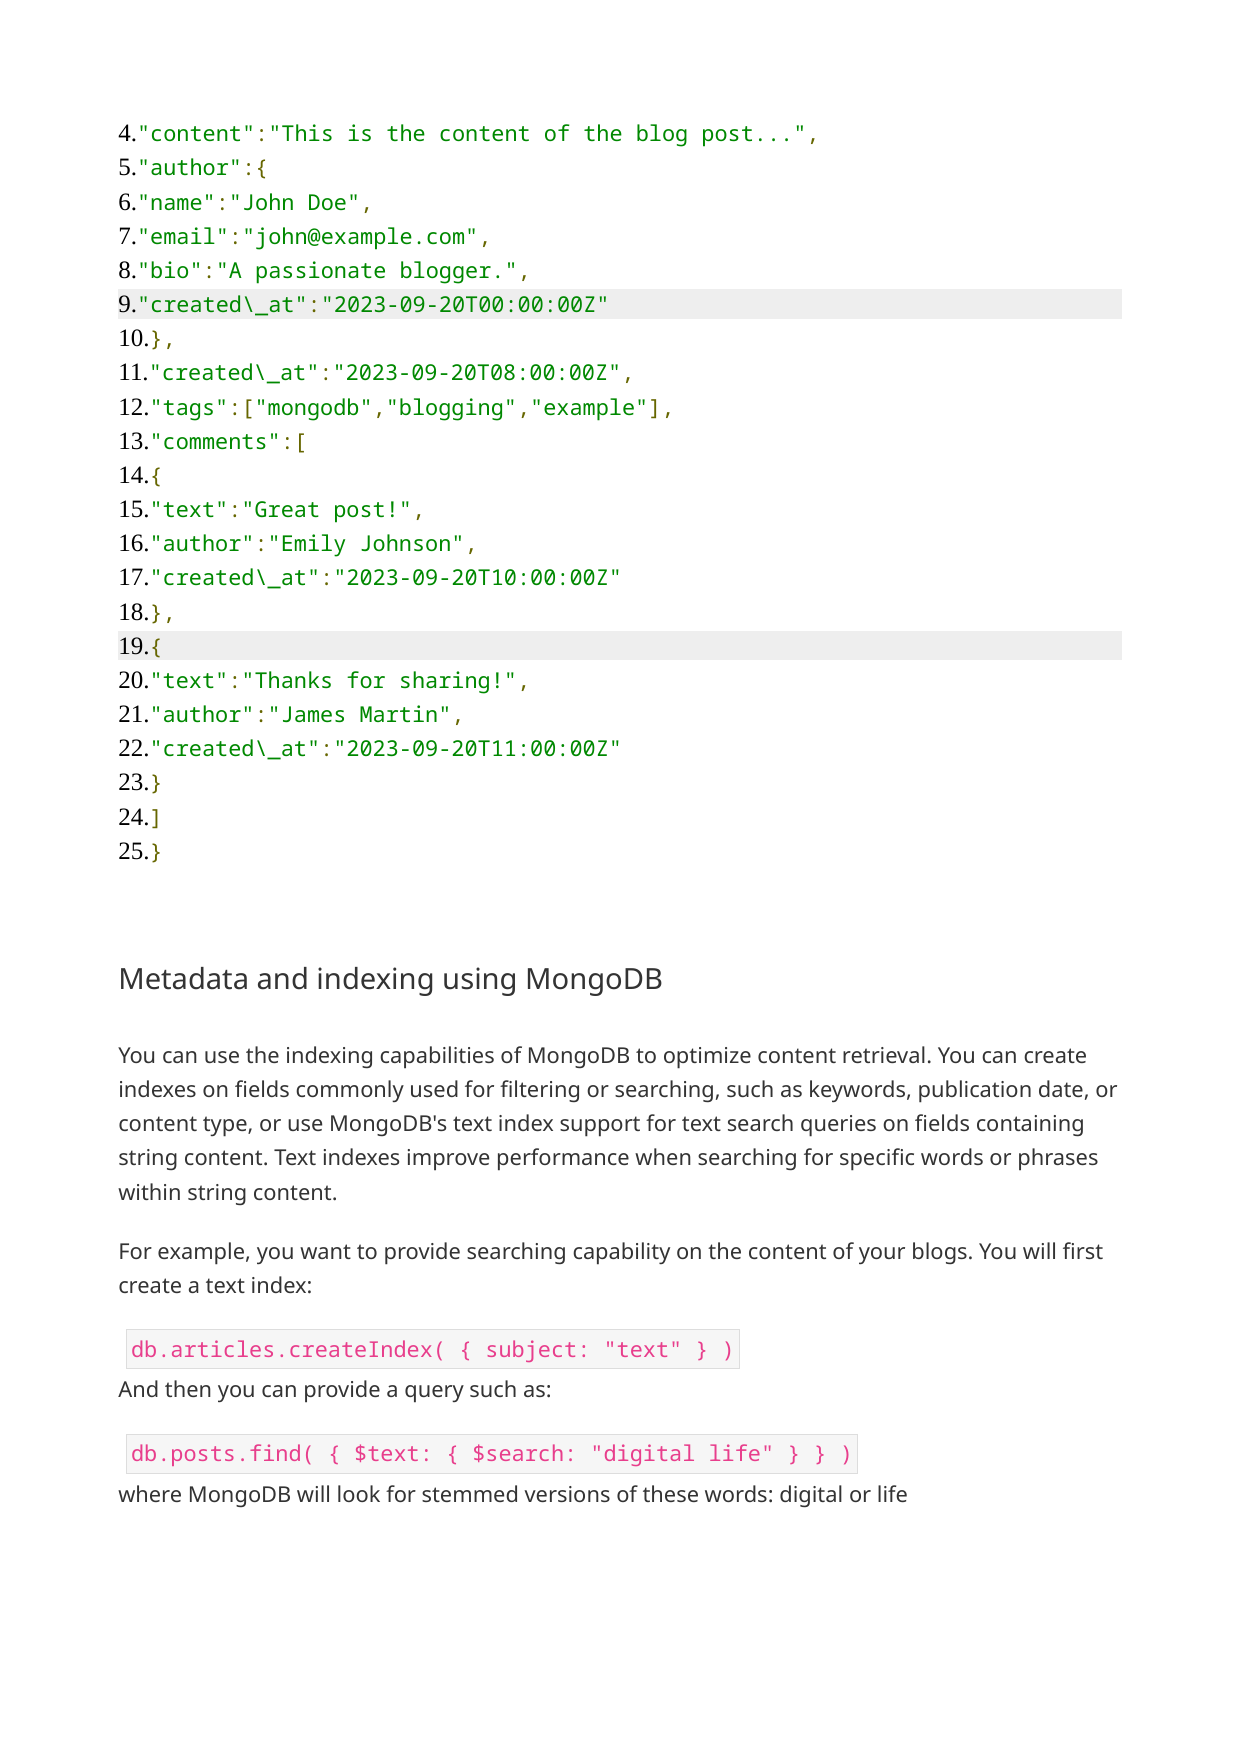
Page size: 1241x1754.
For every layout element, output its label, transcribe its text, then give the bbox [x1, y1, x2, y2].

text And then you can provide a query such as: [118, 1374, 1122, 1404]
list "created\_at":"2023-09-20T11:00:00Z" [118, 733, 1122, 763]
text [858, 1433, 1116, 1473]
list "created\_at":"2023-09-20T08:00:00Z", [118, 357, 1122, 387]
list } [118, 767, 1122, 797]
list }, [118, 596, 1122, 626]
list }, [118, 323, 1122, 353]
list "email":"john@example.com", [118, 221, 1122, 250]
list { [118, 460, 1122, 489]
list "author":"James Martin", [118, 699, 1122, 729]
list "created\_at":"2023-09-20T10:00:00Z" [118, 562, 1122, 592]
list ] [118, 801, 1122, 831]
list "comments":[ [118, 426, 1122, 455]
list "created\_at":"2023-09-20T00:00:00Z" [118, 289, 1122, 319]
text db.articles.createIndex( { subject: "text" } ) [127, 1330, 739, 1368]
text where MongoDB will look for stemmed versions of these words: digital or life [118, 1479, 1122, 1508]
list "bio":"A passionate blogger.", [118, 255, 1122, 284]
text db.posts.find( { $text: { $search: "digital life" } } ) [127, 1435, 857, 1473]
list "text":"Thanks for sharing!", [118, 665, 1122, 694]
list "content":"This is the content of the blog post...", [118, 118, 1122, 148]
text You can use the indexing capabilities of MongoDB to optimize content retrieval. You can create indexes on fields commonly used for filtering or searching, such as keywords, publication date, or content type, or use MongoDB's text index support for text search queries on fields containing string content. Text indexes improve performance when searching for specific words or phrases within string content. [118, 1040, 1122, 1206]
text [740, 1329, 1116, 1368]
text For example, you want to provide searching capability on the content of your blogs. You will first create a text index: [118, 1236, 1122, 1300]
list "author":"Emily Johnson", [118, 528, 1122, 558]
list "name":"John Doe", [118, 186, 1122, 216]
list "text":"Great post!", [118, 494, 1122, 524]
list { [118, 631, 1122, 660]
list "author":{ [118, 152, 1122, 182]
list "tags":["mongodb","blogging","example"], [118, 391, 1122, 421]
subtitle Metadata and indexing using MongoDB [118, 958, 1122, 998]
list } [118, 836, 1122, 865]
